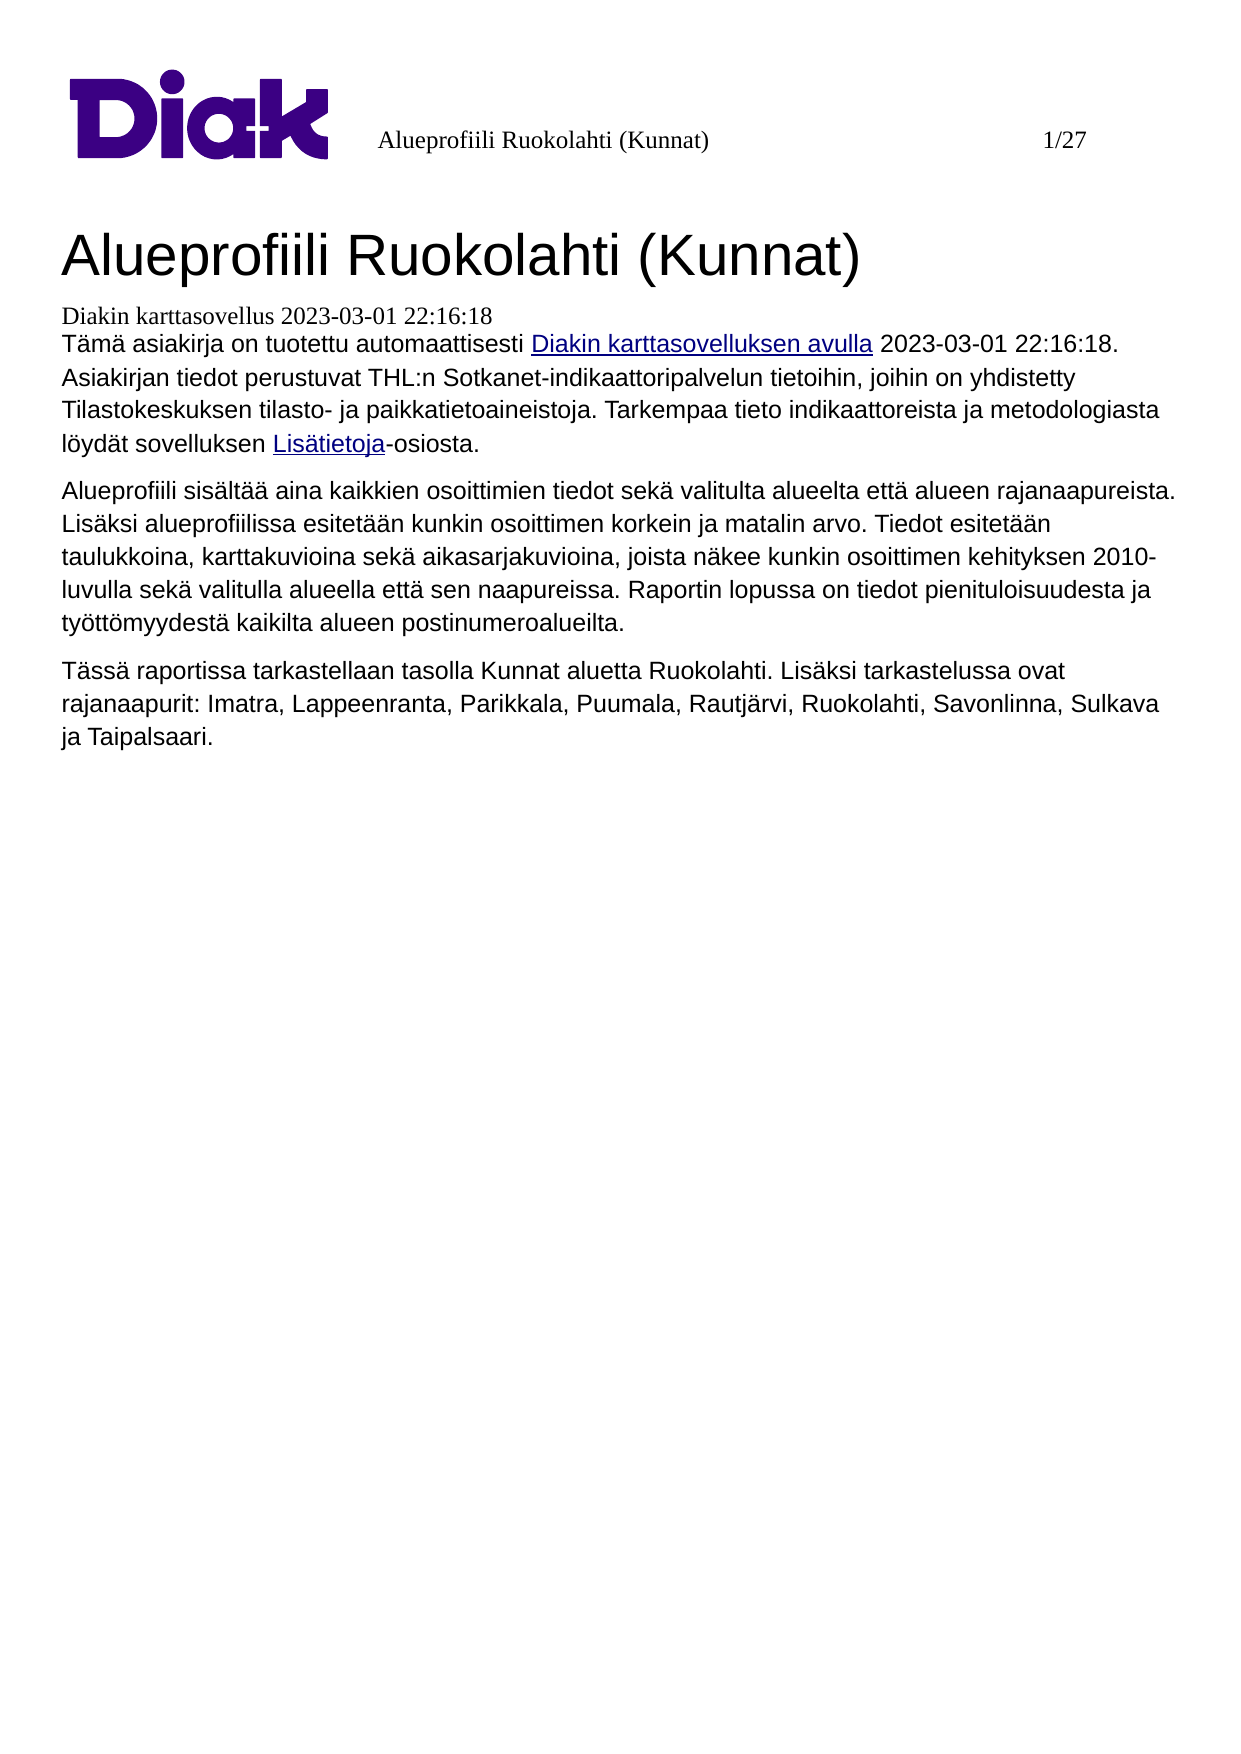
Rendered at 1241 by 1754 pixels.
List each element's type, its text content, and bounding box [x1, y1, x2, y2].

title Alueprofiili Ruokolahti (Kunnat) [61, 221, 1179, 288]
text Alueprofiili sisältää aina kaikkien osoittimien tiedot sekä valitulta alueelta että alueen rajanaapureista. Lisäksi alueprofiilissa esitetään kunkin osoittimen korkein ja matalin arvo. Tiedot esitetään taulukkoina, karttakuvioina sekä aikasarjakuvioina, joista näkee kunkin osoittimen kehityksen 2010-luvulla sekä valitulla alueella että sen naapureissa. Raportin lopussa on tiedot pienituloisuudesta ja työttömyydestä kaikilta alueen postinumeroalueilta. [61, 476, 1179, 637]
text Diakin karttasovellus 2023-03-01 22:16:18 [61, 301, 1179, 329]
text Tässä raportissa tarkastellaan tasolla Kunnat aluetta Ruokolahti. Lisäksi tarkastelussa ovat rajanaapurit: Imatra, Lappeenranta, Parikkala, Puumala, Rautjärvi, Ruokolahti, Savonlinna, Sulkava ja Taipalsaari. [61, 656, 1179, 751]
text Tämä asiakirja on tuotettu automaattisesti Diakin karttasovelluksen avulla 2023-03-01 22:16:18. Asiakirjan tiedot perustuvat THL:n Sotkanet-indikaattoripalvelun tietoihin, joihin on yhdistetty Tilastokeskuksen tilasto- ja paikkatietoaineistoja. Tarkempaa tieto indikaattoreista ja metodologiasta löydät sovelluksen Lisätietoja-osiosta. [61, 329, 1179, 457]
